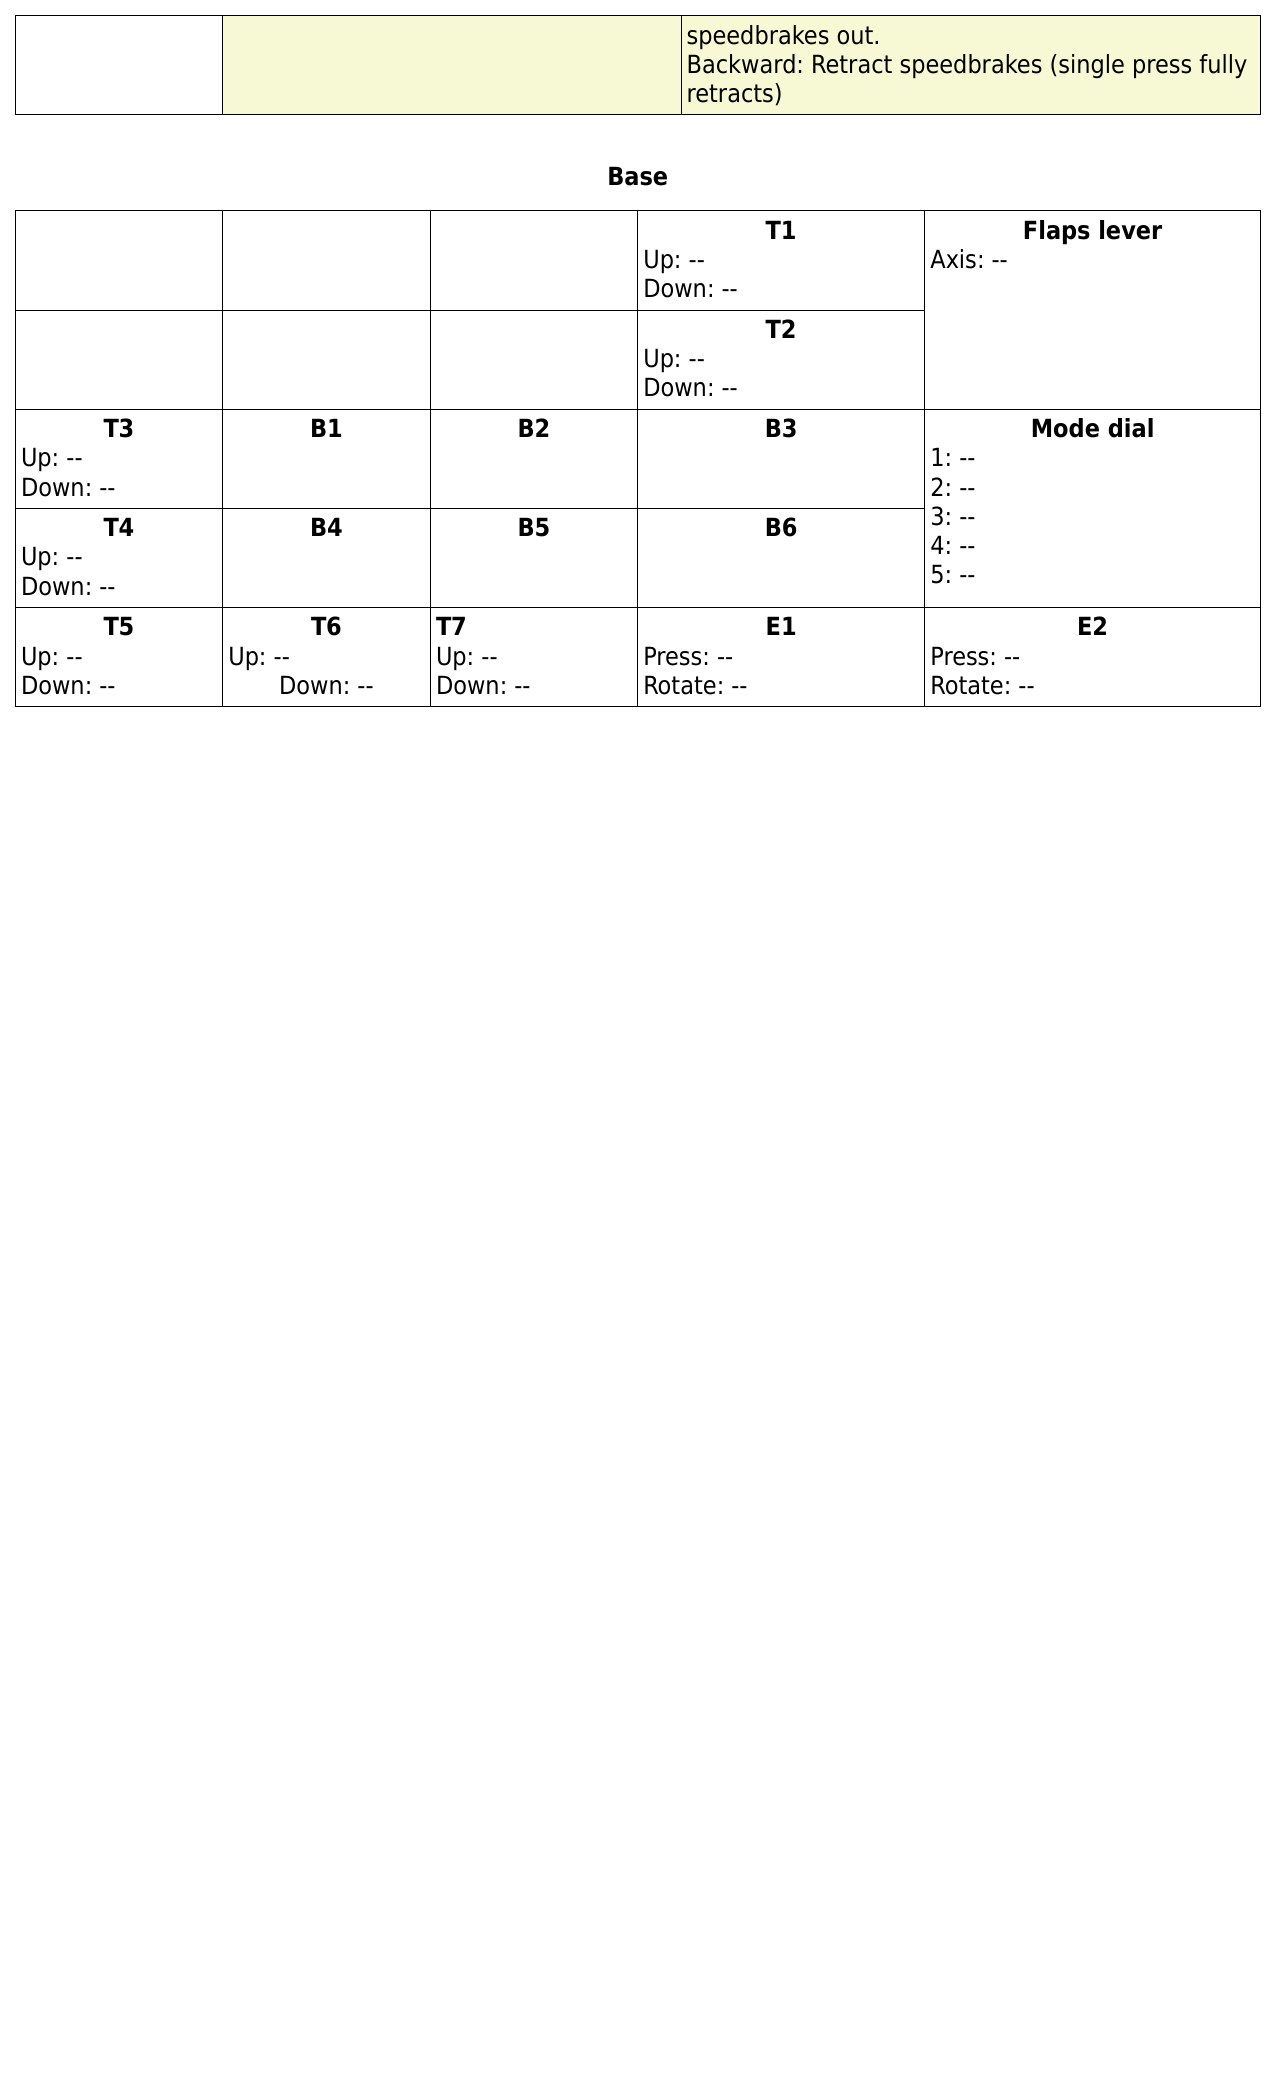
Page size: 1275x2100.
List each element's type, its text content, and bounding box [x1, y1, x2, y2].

table_header Flaps lever Axis: -- [925, 211, 1260, 408]
table_cell Mode dial 1: -- 2: -- 3: -- 4: -- 5: -- [925, 410, 1260, 607]
table_cell B1 [223, 410, 430, 508]
table_cell B5 [431, 509, 637, 607]
table_cell T7 Up: -- Down: -- [431, 608, 637, 706]
table_cell B2 [431, 410, 637, 508]
table_cell B3 [638, 410, 924, 508]
table_cell speedbrakes out. Backward: Retract speedbrakes (single press fully retracts) [682, 16, 1260, 114]
table_header T1 Up: -- Down: -- [638, 211, 924, 309]
text Base [15, 162, 1260, 191]
table_cell [223, 16, 681, 114]
table_header [223, 211, 430, 309]
table_cell [223, 311, 430, 408]
table_header [16, 211, 222, 309]
table_cell E2 Press: -- Rotate: -- [925, 608, 1260, 706]
table_cell B6 [638, 509, 924, 607]
table_cell T3 Up: -- Down: -- [16, 410, 222, 508]
table_cell [16, 16, 222, 114]
table_cell B4 [223, 509, 430, 607]
table_cell T5 Up: -- Down: -- [16, 608, 222, 706]
table_cell [16, 311, 222, 408]
table_cell T2 Up: -- Down: -- [638, 311, 924, 408]
table_cell E1 Press: -- Rotate: -- [638, 608, 924, 706]
table_cell T4 Up: -- Down: -- [16, 509, 222, 607]
table_cell [431, 311, 637, 408]
table_header [431, 211, 637, 309]
table_cell T6 Up: -- Down: -- [223, 608, 430, 706]
